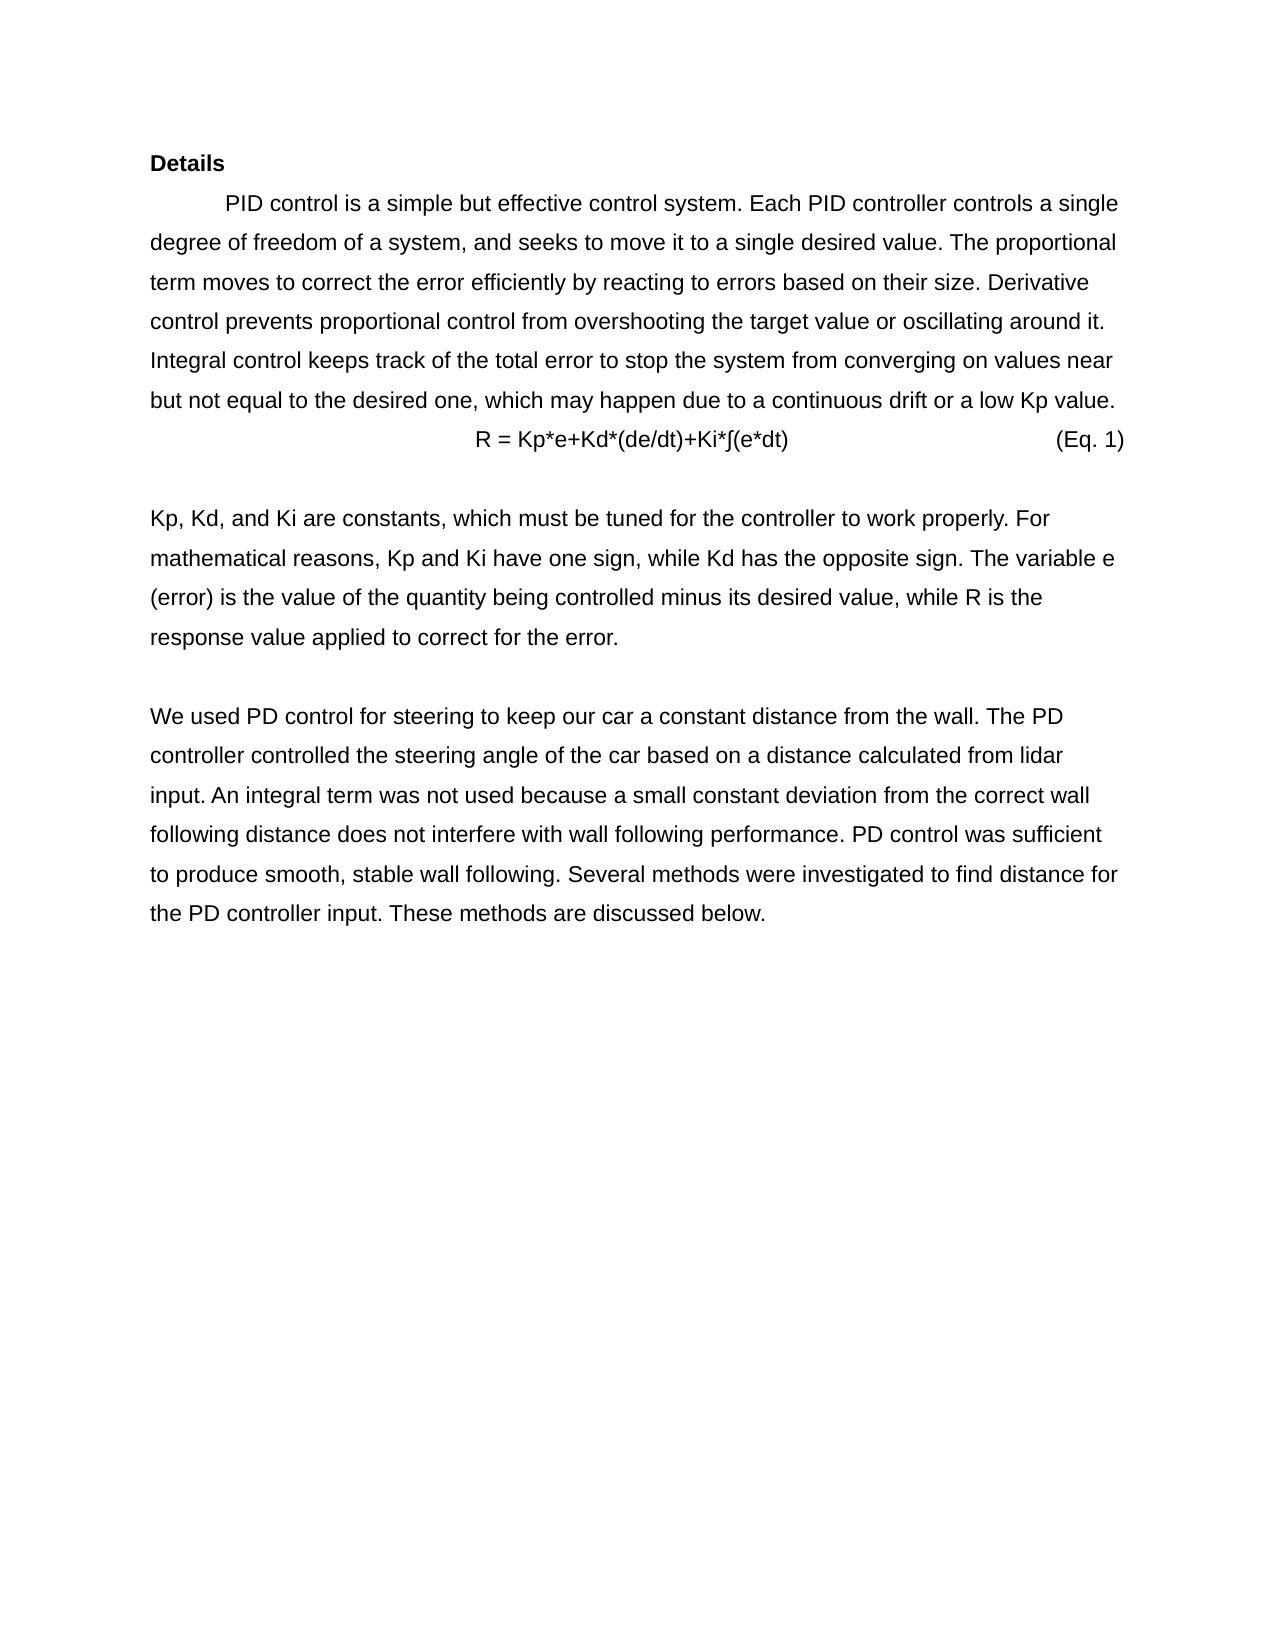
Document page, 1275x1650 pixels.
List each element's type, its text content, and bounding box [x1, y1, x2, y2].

text Details [150, 150, 1125, 176]
text PID control is a simple but effective control system. Each PID controller controls a single degree of freedom of a system, and seeks to move it to a single desired value. The proportional term moves to correct the error efficiently by reacting to errors based on their size. Derivative control prevents proportional control from overshooting the target value or oscillating around it. Integral control keeps track of the total error to stop the system from converging on values near but not equal to the desired one, which may happen due to a continuous drift or a low Kp value. [150, 189, 1125, 413]
text R = Kp*e+Kd*(de/dt)+Ki*∫(e*dt) (Eq. 1) [150, 426, 1125, 453]
text We used PD control for steering to keep our car a constant distance from the wall. The PD controller controlled the steering angle of the car based on a distance calculated from lidar input. An integral term was not used because a small constant deviation from the correct wall following distance does not interfere with wall following performance. PD control was sufficient to produce smooth, stable wall following. Several methods were investigated to find distance for the PD controller input. These methods are discussed below. [150, 703, 1125, 926]
text Kp, Kd, and Ki are constants, which must be tuned for the controller to work properly. For mathematical reasons, Kp and Ki have one sign, while Kd has the opposite sign. The variable e (error) is the value of the quantity being controlled minus its desired value, while R is the response value applied to correct for the error. [150, 505, 1125, 650]
